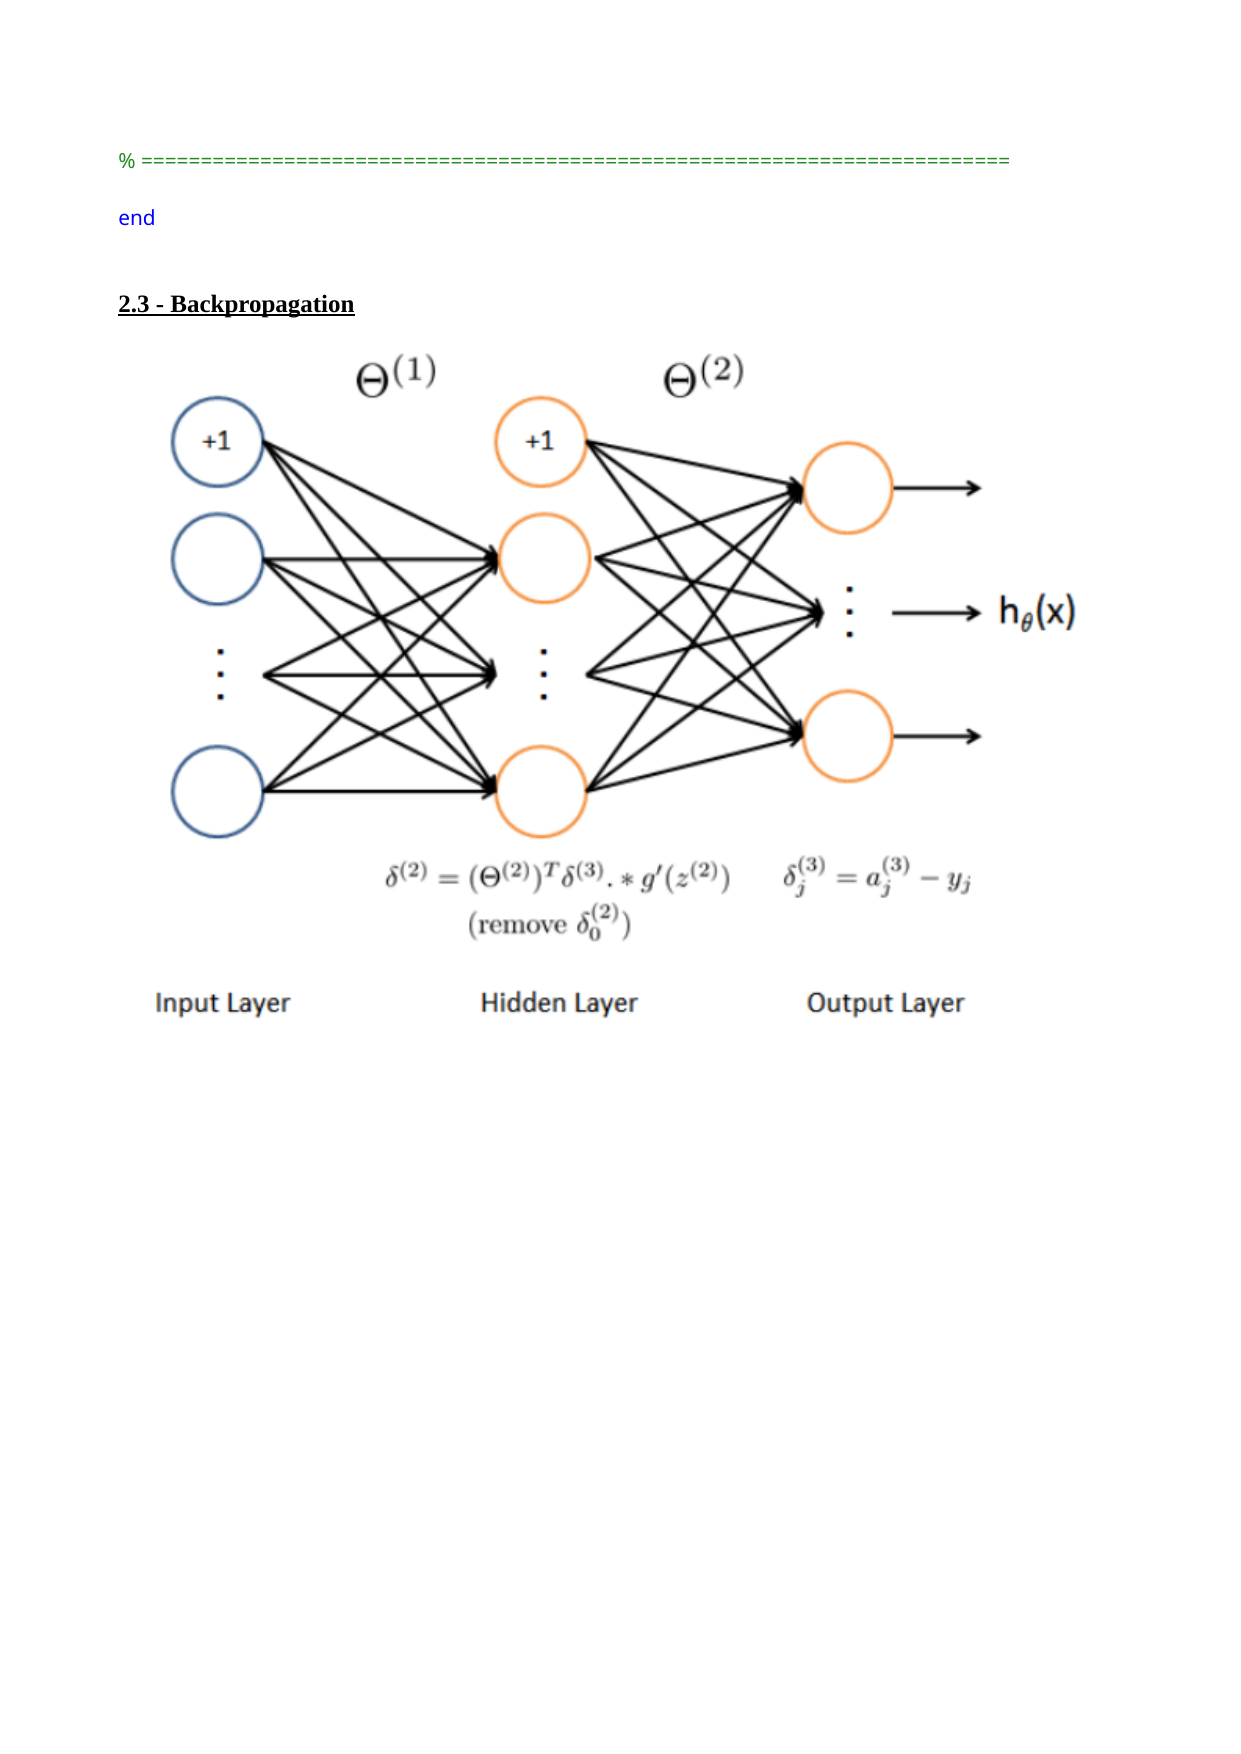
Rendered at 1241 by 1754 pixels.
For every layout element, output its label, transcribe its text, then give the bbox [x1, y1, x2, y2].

text 2.3 - Backpropagation [118, 289, 1122, 318]
text end [118, 203, 1122, 232]
picture [152, 318, 1088, 1037]
text % ========================================================================= [118, 147, 1122, 175]
